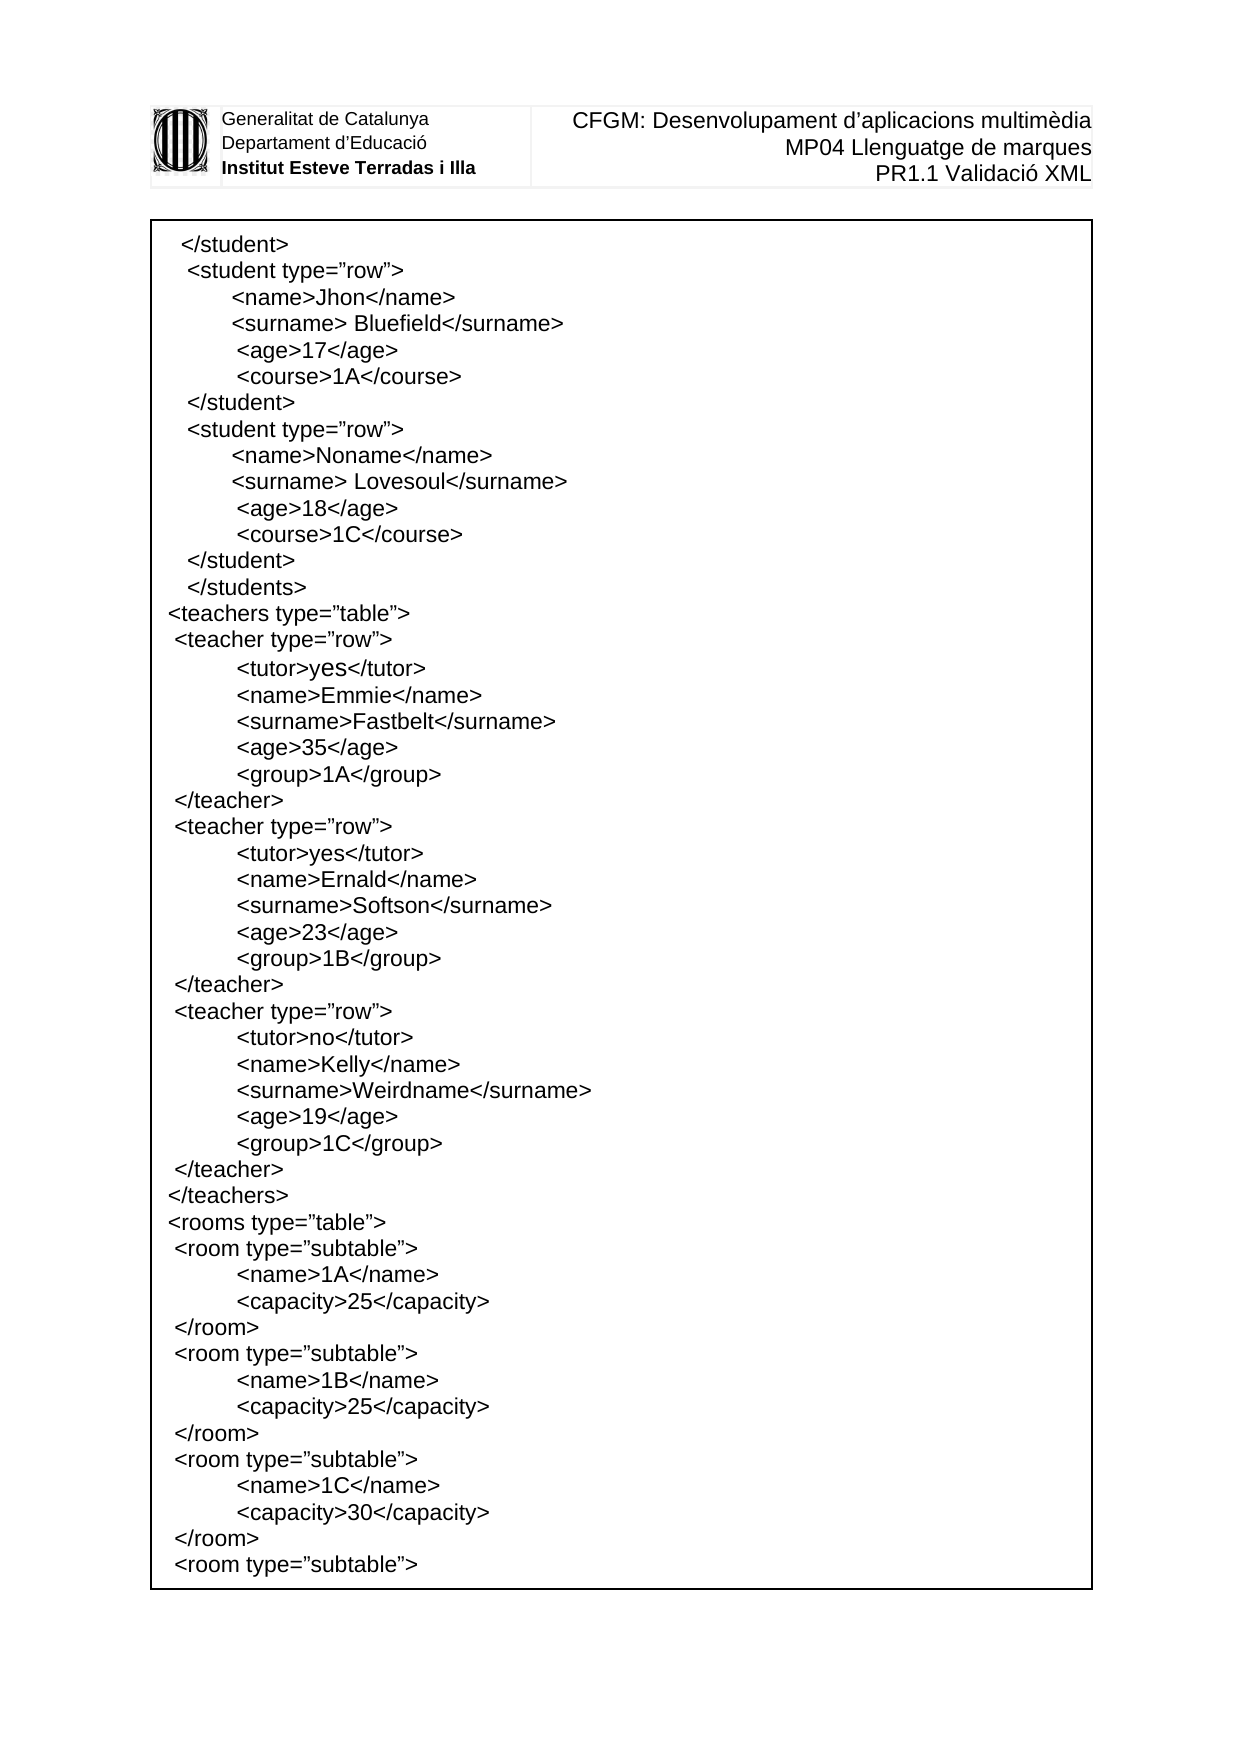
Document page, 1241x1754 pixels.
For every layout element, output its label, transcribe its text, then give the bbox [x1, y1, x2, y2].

table_header </student> <student type=”row”> <name>Jhon</name> <surname> Bluefield</surname> <age>17</age> <course>1A</course> </student> <student type=”row”> <name>Noname</name> <surname> Lovesoul</surname> <age>18</age> <course>1C</course> </student> </students> <teachers type=”table”> <teacher type=”row”> <tutor>yes</tutor> <name>Emmie</name> <surname>Fastbelt</surname> <age>35</age> <group>1A</group> </teacher> <teacher type=”row”> <tutor>yes</tutor> <name>Ernald</name> <surname>Softson</surname> <age>23</age> <group>1B</group> </teacher> <teacher type=”row”> <tutor>no</tutor> <name>Kelly</name> <surname>Weirdname</surname> <age>19</age> <group>1C</group> </teacher> </teachers> <rooms type=”table”> <room type=”subtable”> <name>1A</name> <capacity>25</capacity> </room> <room type=”subtable”> <name>1B</name> <capacity>25</capacity> </room> <room type=”subtable”> <name>1C</name> <capacity>30</capacity> </room> <room type=”subtable”> [152, 221, 1091, 1588]
picture [151, 107, 210, 176]
